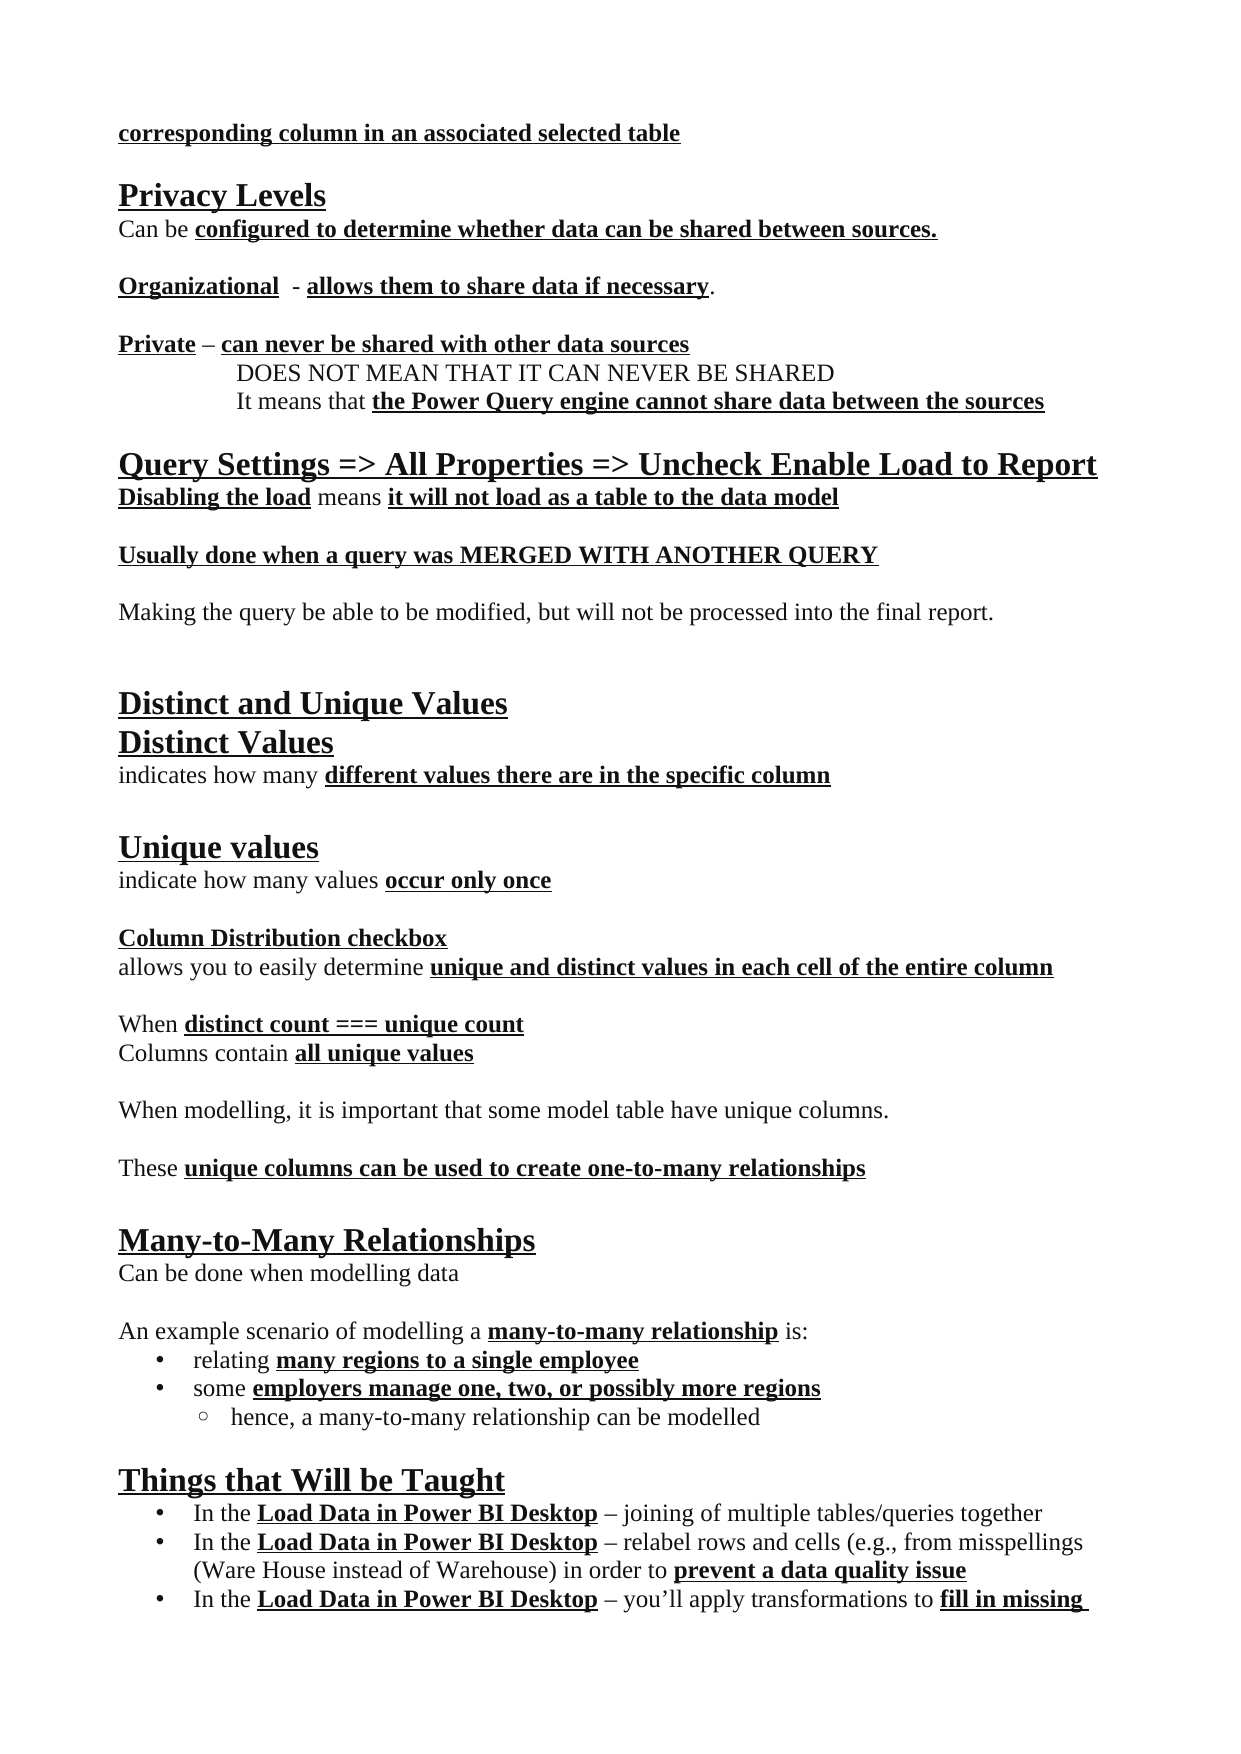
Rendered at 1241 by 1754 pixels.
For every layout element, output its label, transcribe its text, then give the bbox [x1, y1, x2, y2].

text Disabling the load means it will not load as a table to the data model [118, 482, 1122, 511]
text Privacy Levels [118, 176, 1122, 214]
text corresponding column in an associated selected table [118, 118, 1122, 147]
text Organizational - allows them to share data if necessary. [118, 271, 1122, 300]
text indicate how many values occur only once [118, 866, 1122, 894]
text These unique columns can be used to create one-to-many relationships [118, 1153, 1122, 1182]
text Columns contain all unique values [118, 1038, 1122, 1067]
text Distinct and Unique Values [118, 683, 1122, 722]
list relating many regions to a single employee [156, 1345, 1122, 1373]
text Column Distribution checkbox [118, 923, 1122, 952]
text DOES NOT MEAN THAT IT CAN NEVER BE SHARED [118, 358, 1122, 386]
text Distinct Values [118, 722, 1122, 760]
text Usually done when a query was MERGED WITH ANOTHER QUERY [118, 540, 1122, 568]
list In the Load Data in Power BI Desktop – relabel rows and cells (e.g., from misspellings (Ware House instead of Warehouse) in order to prevent a data quality issue [156, 1527, 1122, 1584]
text An example scenario of modelling a many-to-many relationship is: [118, 1316, 1122, 1345]
text indicates how many different values there are in the specific column [118, 760, 1122, 789]
text When modelling, it is important that some model table have unique columns. [118, 1096, 1122, 1124]
list some employers manage one, two, or possibly more regions [156, 1373, 1122, 1402]
text Unique values [118, 827, 1122, 866]
text When distinct count === unique count [118, 1009, 1122, 1038]
text It means that the Power Query engine cannot share data between the sources [118, 386, 1122, 415]
text allows you to easily determine unique and distinct values in each cell of the entire column [118, 952, 1122, 981]
text Query Settings => All Properties => Uncheck Enable Load to Report [118, 444, 1122, 482]
text Private – can never be shared with other data sources [118, 329, 1122, 358]
list In the Load Data in Power BI Desktop – you’ll apply transformations to fill in missing [156, 1584, 1122, 1613]
list In the Load Data in Power BI Desktop – joining of multiple tables/queries together [156, 1498, 1122, 1527]
text Things that Will be Taught [118, 1460, 1122, 1498]
text Can be configured to determine whether data can be shared between sources. [118, 214, 1122, 243]
text Can be done when modelling data [118, 1258, 1122, 1287]
text Many-to-Many Relationships [118, 1220, 1122, 1258]
text Making the query be able to be modified, but will not be processed into the final report. [118, 597, 1122, 626]
list hence, a many-to-many relationship can be modelled [193, 1402, 1122, 1431]
